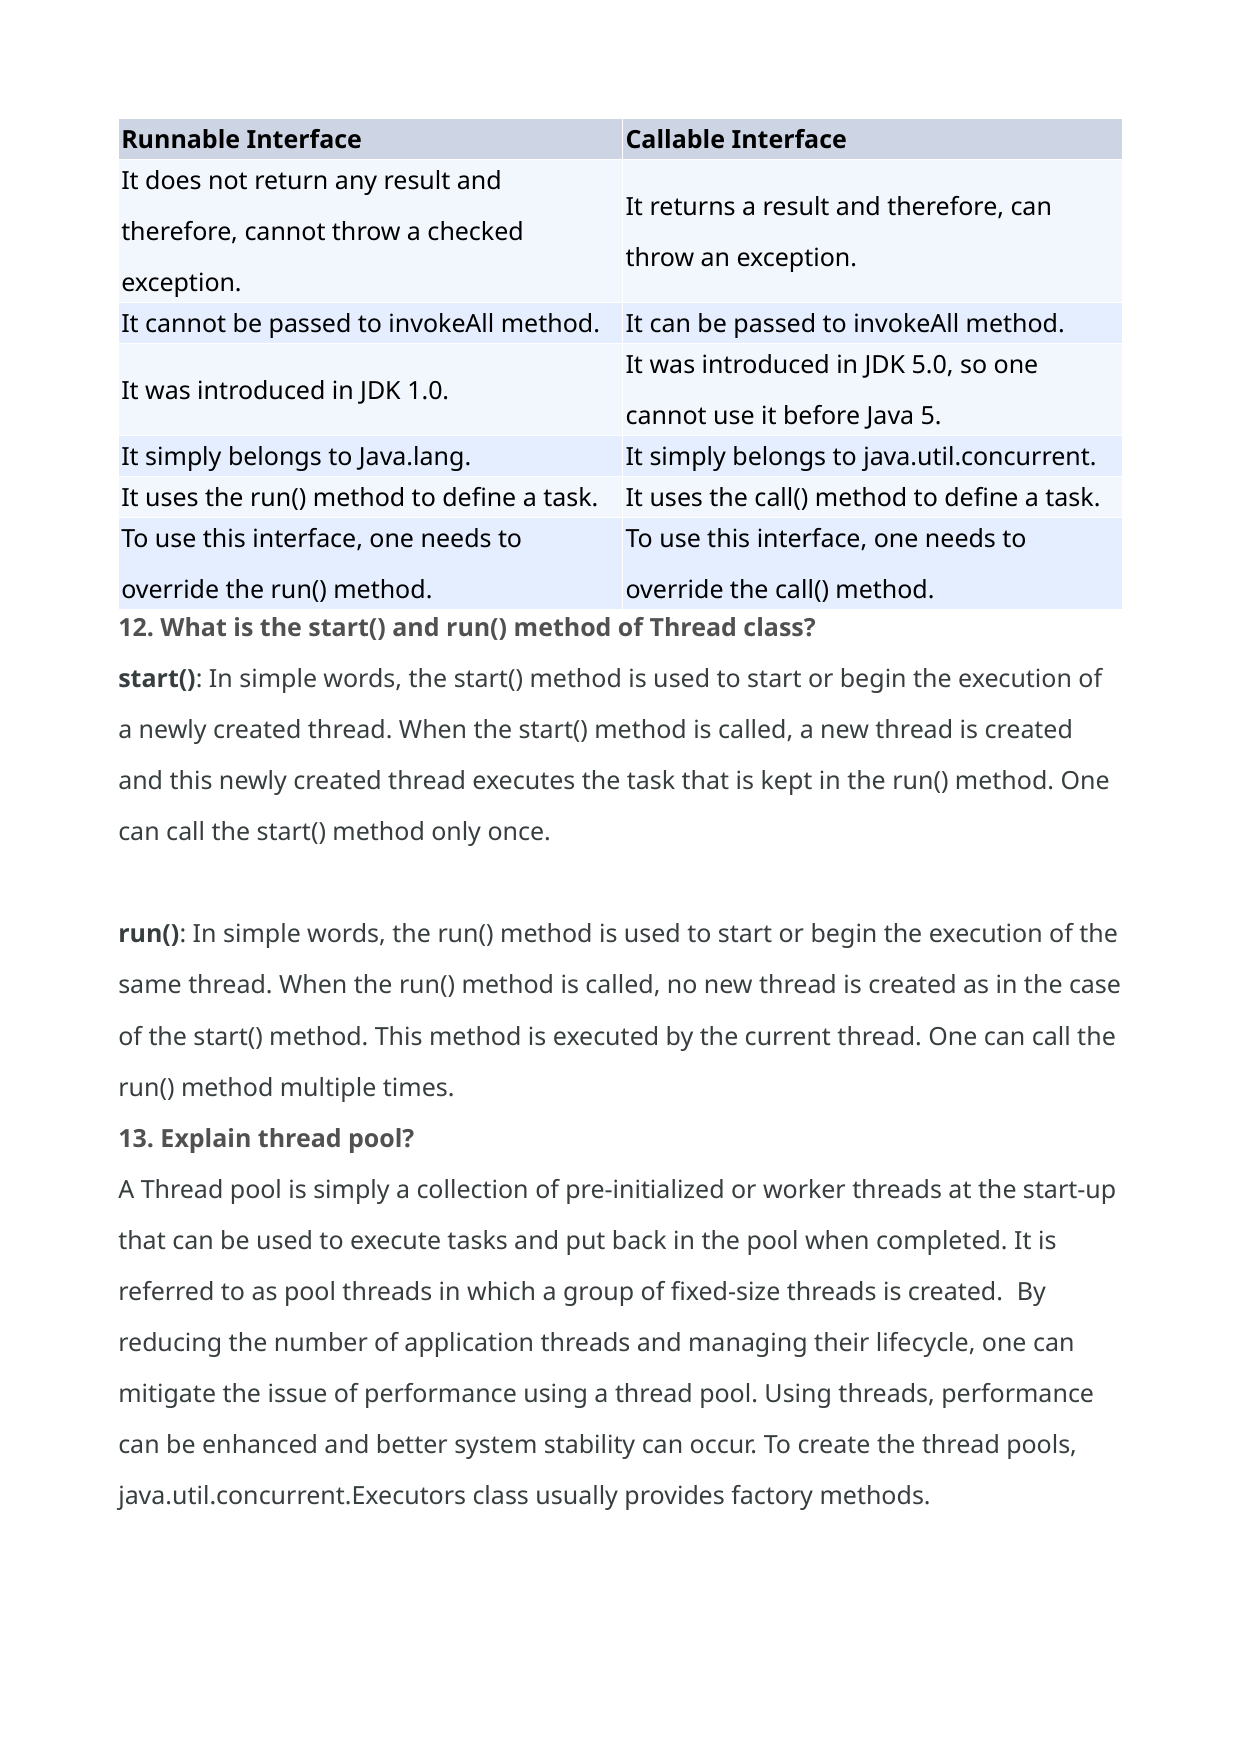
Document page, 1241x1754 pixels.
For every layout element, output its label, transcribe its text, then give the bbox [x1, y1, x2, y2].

table_cell It uses the call() method to define a task. [623, 477, 1122, 517]
table_header Callable Interface [623, 119, 1122, 159]
table_cell It does not return any result and therefore, cannot throw a checked exception. [119, 160, 622, 302]
table_cell To use this interface, one needs to override the call() method. [623, 518, 1122, 609]
table_cell It was introduced in JDK 1.0. [119, 344, 622, 435]
table_cell It returns a result and therefore, can throw an exception. [623, 160, 1122, 302]
table_cell To use this interface, one needs to override the run() method. [119, 518, 622, 609]
table_cell It simply belongs to java.util.concurrent. [623, 436, 1122, 476]
table_cell It simply belongs to Java.lang. [119, 436, 622, 476]
subtitle 13. Explain thread pool? [118, 1120, 1122, 1154]
text A Thread pool is simply a collection of pre-initialized or worker threads at the start-up that can be used to execute tasks and put back in the pool when completed. It is referred to as pool threads in which a group of fixed-size threads is created. By reducing the number of application threads and managing their lifecycle, one can mitigate the issue of performance using a thread pool. Using threads, performance can be enhanced and better system stability can occur. To create the thread pools, java.util.concurrent.Executors class usually provides factory methods. [118, 1171, 1122, 1512]
table_cell It was introduced in JDK 5.0, so one cannot use it before Java 5. [623, 344, 1122, 435]
table_cell It uses the run() method to define a task. [119, 477, 622, 517]
text start(): In simple words, the start() method is used to start or begin the execution of a newly created thread. When the start() method is called, a new thread is created and this newly created thread executes the task that is kept in the run() method. One can call the start() method only once. run(): In simple words, the run() method is used to start or begin the execution of the same thread. When the run() method is called, no new thread is created as in the case of the start() method. This method is executed by the current thread. One can call the run() method multiple times. [118, 661, 1122, 1103]
subtitle 12. What is the start() and run() method of Thread class? [118, 610, 1122, 644]
table_cell It can be passed to invokeAll method. [623, 303, 1122, 343]
table_cell It cannot be passed to invokeAll method. [119, 303, 622, 343]
table_header Runnable Interface [119, 119, 622, 159]
